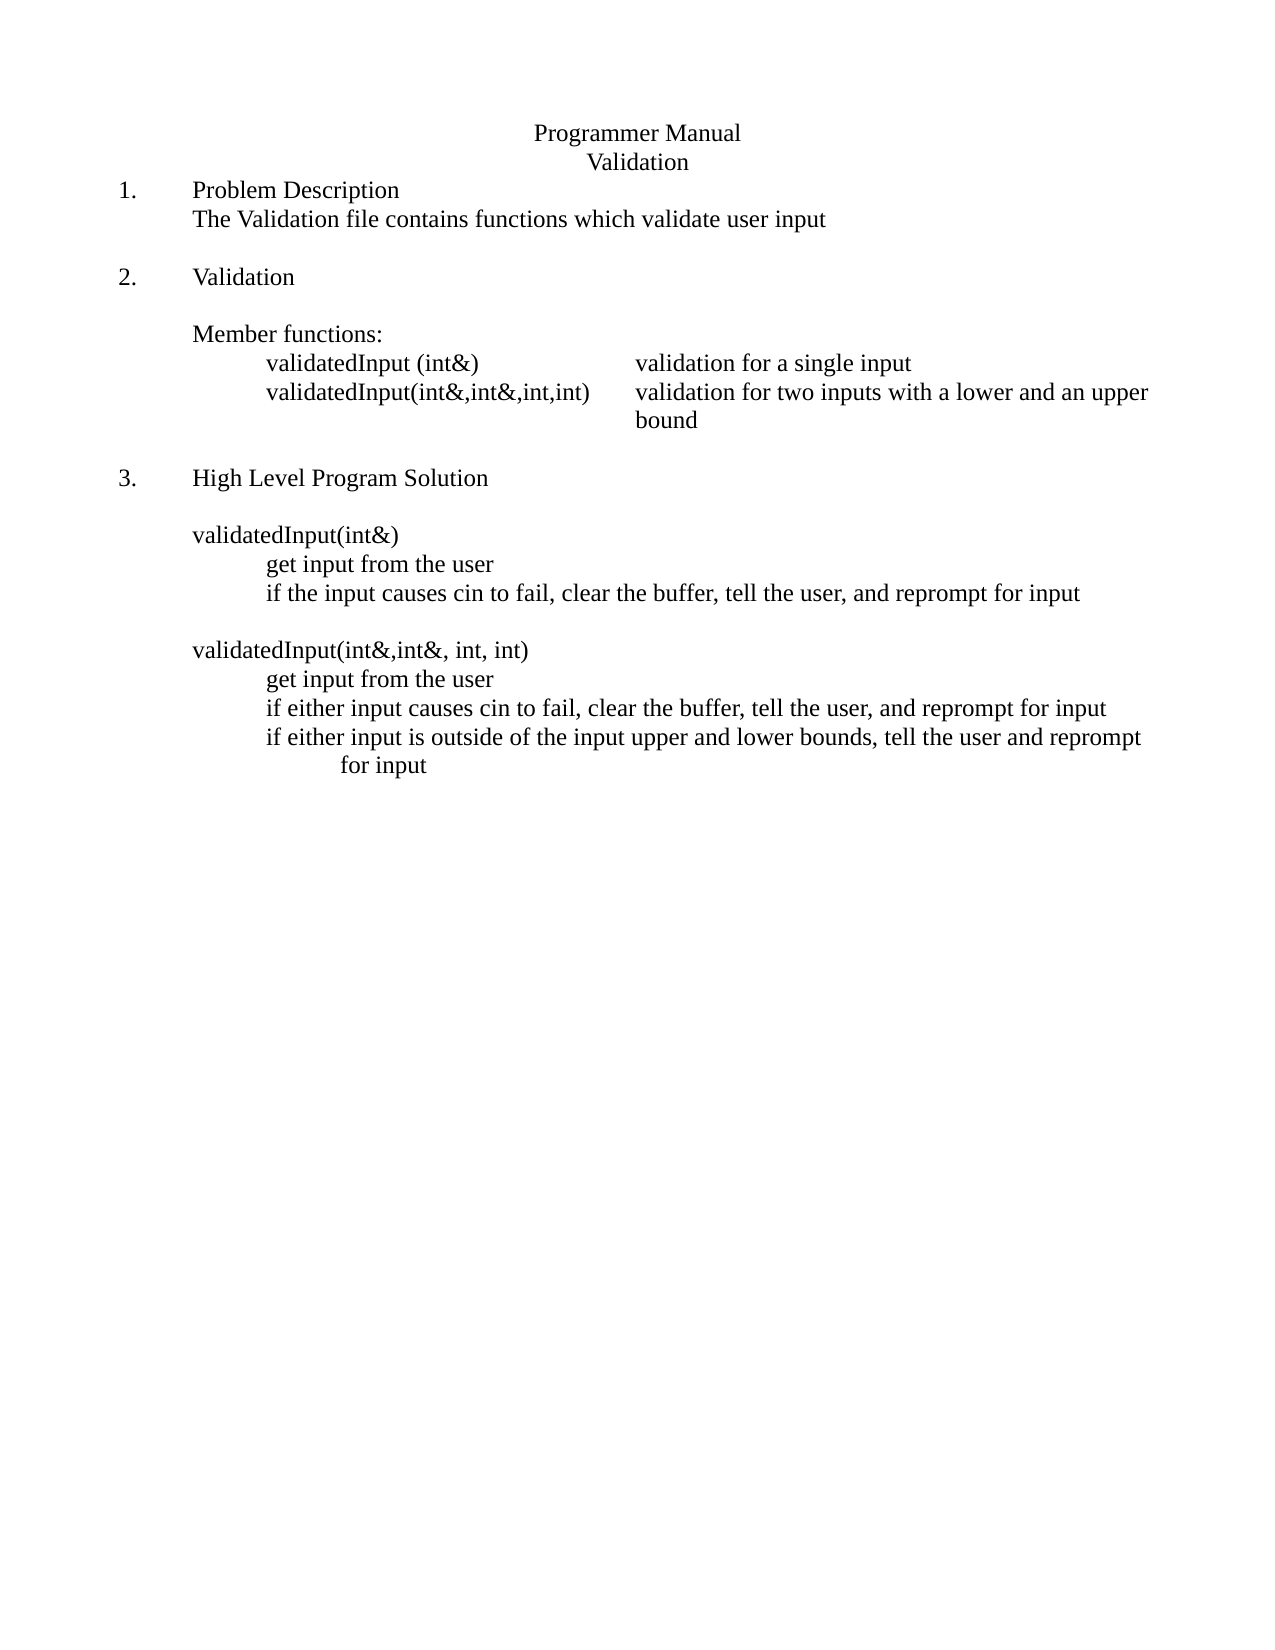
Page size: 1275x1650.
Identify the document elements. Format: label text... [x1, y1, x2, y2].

text Validation [118, 147, 1157, 176]
text if either input is outside of the input upper and lower bounds, tell the user and reprompt for input [118, 722, 1157, 779]
text if the input causes cin to fail, clear the buffer, tell the user, and reprompt for input [118, 578, 1157, 607]
text 3. High Level Program Solution [118, 463, 1157, 492]
text The Validation file contains functions which validate user input [118, 204, 1157, 233]
text get input from the user [118, 549, 1157, 578]
text validatedInput(int&,int&,int,int) validation for two inputs with a lower and an upper bound [118, 377, 1157, 434]
text validatedInput(int&,int&, int, int) [118, 636, 1157, 664]
text 2. Validation [118, 262, 1157, 291]
text validatedInput (int&) validation for a single input [118, 348, 1157, 377]
text if either input causes cin to fail, clear the buffer, tell the user, and reprompt for input [118, 693, 1157, 722]
text validatedInput(int&) [118, 521, 1157, 549]
text 1. Problem Description [118, 176, 1157, 204]
text Member functions: [118, 319, 1157, 348]
text Programmer Manual [118, 118, 1157, 147]
text get input from the user [118, 664, 1157, 693]
